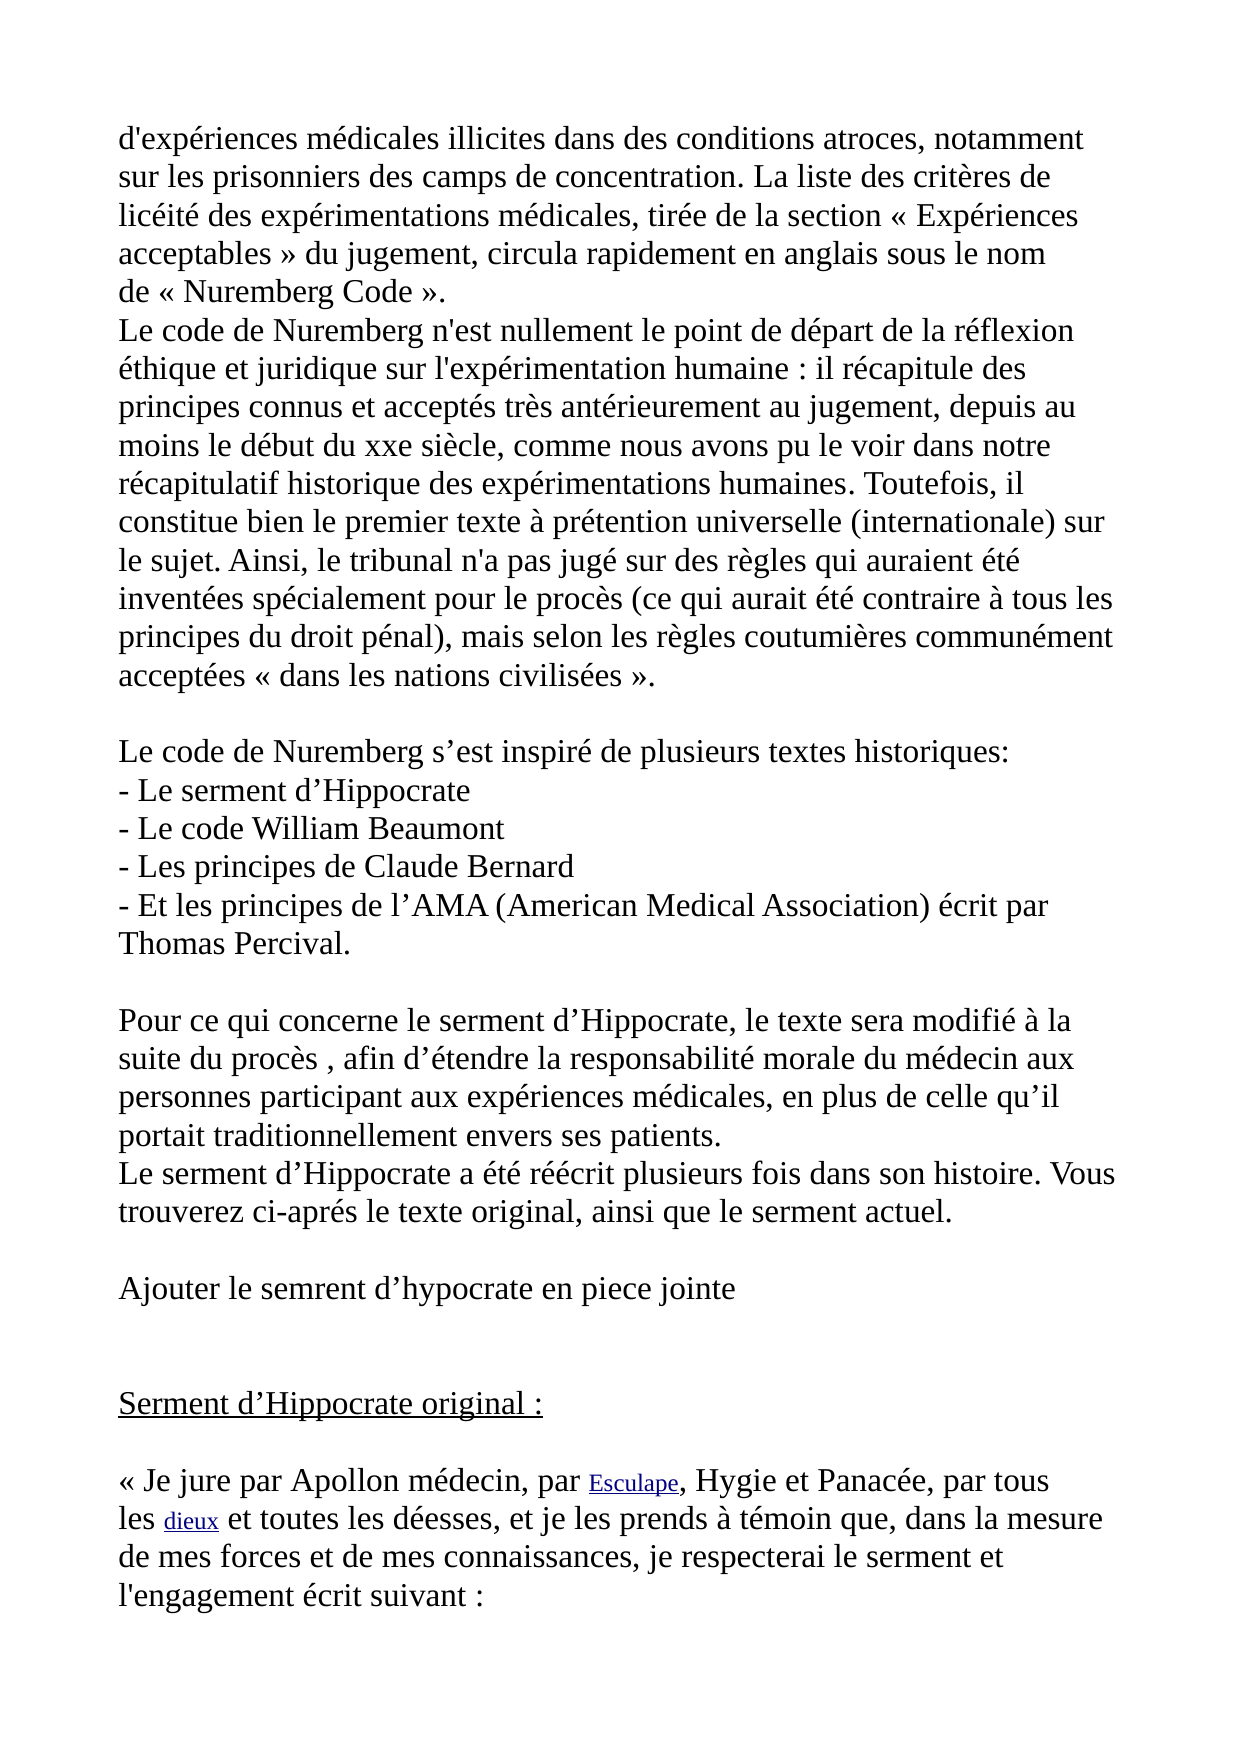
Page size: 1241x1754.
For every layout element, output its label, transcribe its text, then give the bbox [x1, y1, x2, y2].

text Le serment d’Hippocrate a été réécrit plusieurs fois dans son histoire. Vous trouverez ci-aprés le texte original, ainsi que le serment actuel. [118, 1153, 1122, 1230]
text Ajouter le semrent d’hypocrate en piece jointe [118, 1268, 1122, 1306]
text Pour ce qui concerne le serment d’Hippocrate, le texte sera modifié à la suite du procès , afin d’étendre la responsabilité morale du médecin aux personnes participant aux expériences médicales, en plus de celle qu’il portait traditionnellement envers ses patients. [118, 1000, 1122, 1153]
text - Le code William Beaumont [118, 808, 1122, 846]
text - Et les principes de l’AMA (American Medical Association) écrit par Thomas Percival. [118, 885, 1122, 961]
text - Le serment d’Hippocrate [118, 770, 1122, 808]
text Le code de Nuremberg s’est inspiré de plusieurs textes historiques: [118, 731, 1122, 770]
text Serment d’Hippocrate original : [118, 1383, 1122, 1421]
text d'expériences médicales illicites dans des conditions atroces, notamment sur les prisonniers des camps de concentration. La liste des critères de licéité des expérimentations médicales, tirée de la section « Expériences acceptables » du jugement, circula rapidement en anglais sous le nom de « Nuremberg Code ». [118, 118, 1122, 310]
text - Les principes de Claude Bernard [118, 846, 1122, 885]
text Le code de Nuremberg n'est nullement le point de départ de la réflexion éthique et juridique sur l'expérimentation humaine : il récapitule des principes connus et acceptés très antérieurement au jugement, depuis au moins le début du xxe siècle, comme nous avons pu le voir dans notre récapitulatif historique des expérimentations humaines. Toutefois, il constitue bien le premier texte à prétention universelle (internationale) sur le sujet. Ainsi, le tribunal n'a pas jugé sur des règles qui auraient été inventées spécialement pour le procès (ce qui aurait été contraire à tous les principes du droit pénal), mais selon les règles coutumières communément acceptées « dans les nations civilisées ». [118, 310, 1122, 693]
text « Je jure par Apollon médecin, par Esculape, Hygie et Panacée, par tous les dieux et toutes les déesses, et je les prends à témoin que, dans la mesure de mes forces et de mes connaissances, je respecterai le serment et l'engagement écrit suivant : [118, 1460, 1122, 1613]
